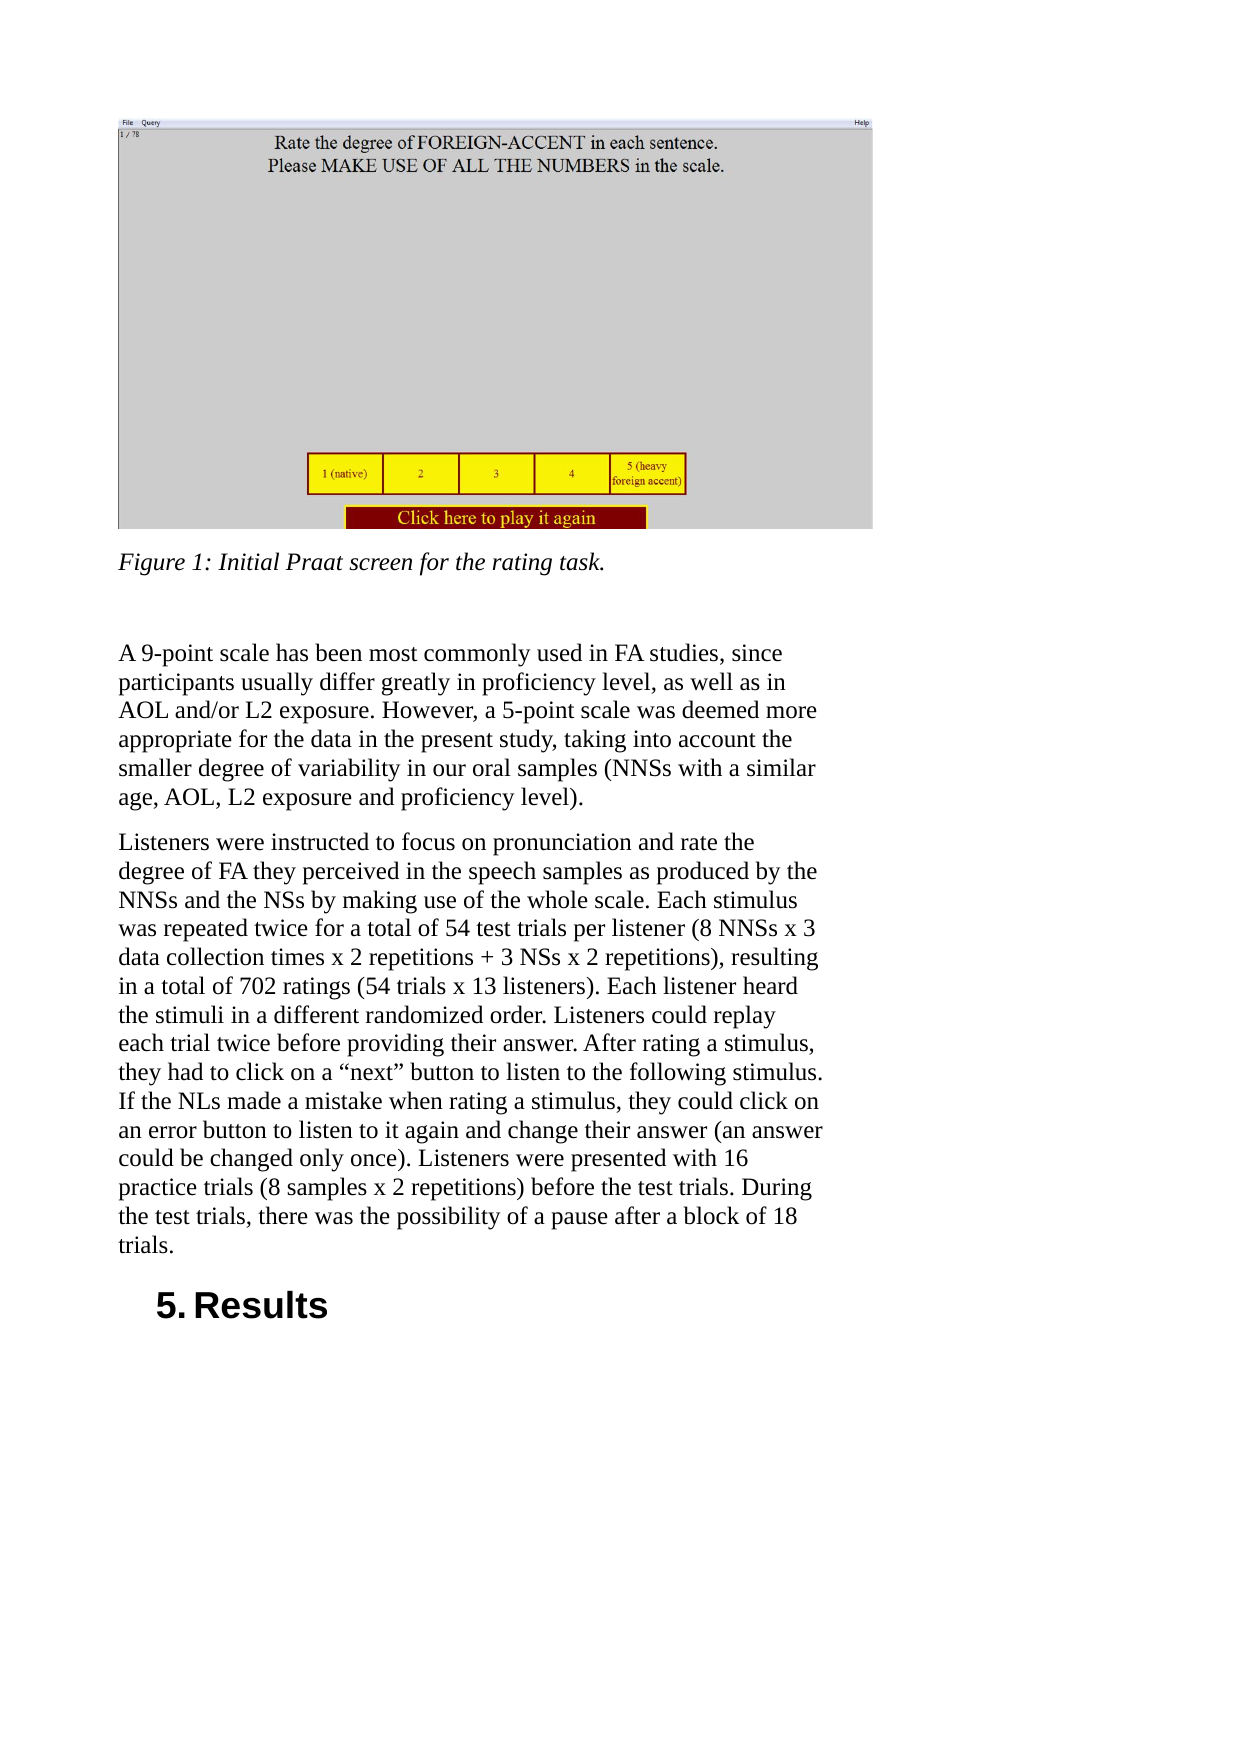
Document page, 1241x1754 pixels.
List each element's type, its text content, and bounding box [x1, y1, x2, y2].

text A 9-point scale has been most commonly used in FA studies, since participants usually differ greatly in proficiency level, as well as in AOL and/or L2 exposure. However, a 5-point scale was deemed more appropriate for the data in the present study, taking into account the smaller degree of variability in our oral samples (NNSs with a similar age, AOL, L2 exposure and proficiency level). [118, 638, 827, 811]
picture [118, 118, 873, 529]
text Figure 1: Initial Praat screen for the rating task. [118, 547, 827, 576]
text Listeners were instructed to focus on pronunciation and rate the degree of FA they perceived in the speech samples as produced by the NNSs and the NSs by making use of the whole scale. Each stimulus was repeated twice for a total of 54 test trials per listener (8 NNSs x 3 data collection times x 2 repetitions + 3 NSs x 2 repetitions), resulting in a total of 702 ratings (54 trials x 13 listeners). Each listener heard the stimuli in a different randomized order. Listeners could replay each trial twice before providing their answer. After rating a stimulus, they had to click on a “next” button to listen to the following stimulus. If the NLs made a mistake when rating a stimulus, they could click on an error button to listen to it again and change their answer (an answer could be changed only once). Listeners were presented with 16 practice trials (8 samples x 2 repetitions) before the test trials. During the test trials, there was the possibility of a pause after a block of 18 trials. [118, 827, 827, 1258]
list Results [156, 1283, 827, 1327]
